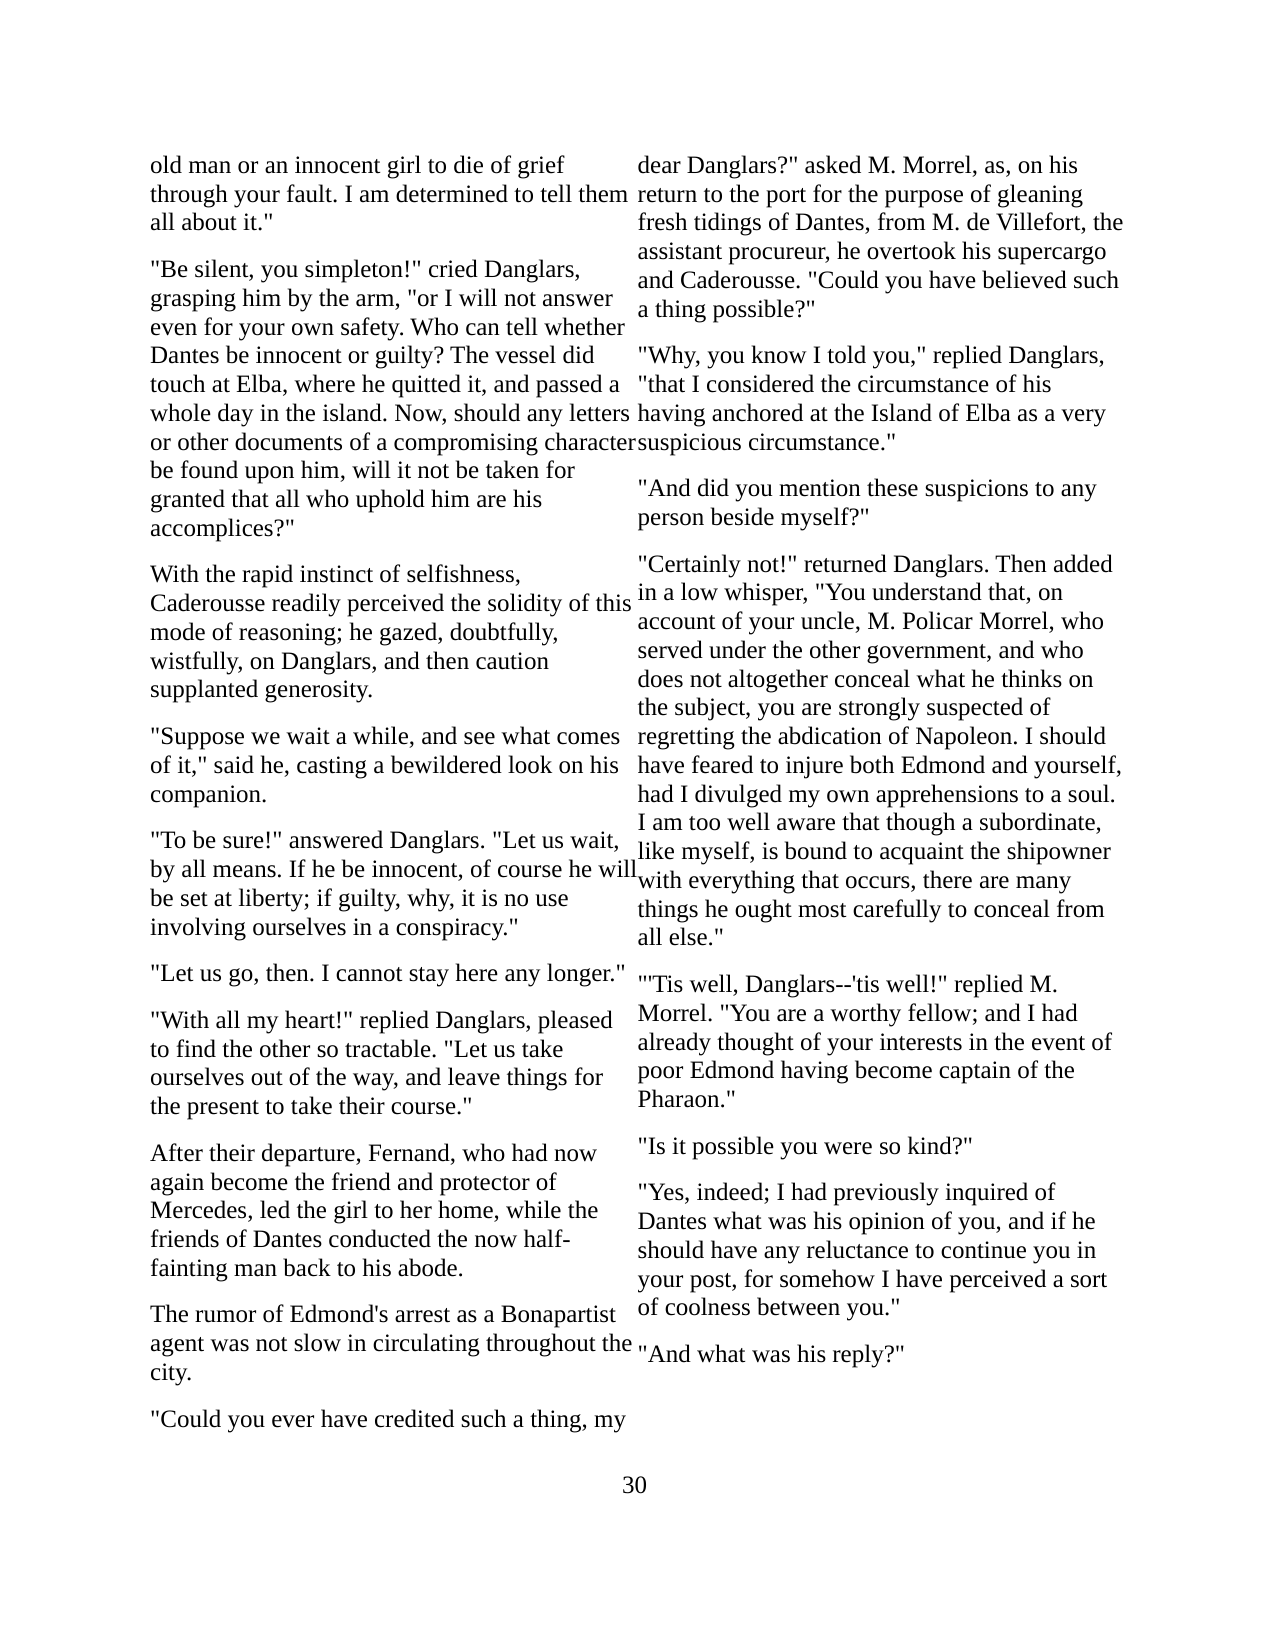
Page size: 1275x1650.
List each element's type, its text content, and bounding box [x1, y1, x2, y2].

text old man or an innocent girl to die of grief through your fault. I am determined to tell them all about it." [150, 150, 637, 236]
text "Why, you know I told you," replied Danglars, "that I considered the circumstance of his having anchored at the Island of Elba as a very suspicious circumstance." [637, 340, 1125, 455]
text "Yes, indeed; I had previously inquired of Dantes what was his opinion of you, and if he should have any reluctance to continue you in your post, for somehow I have perceived a sort of coolness between you." [637, 1177, 1125, 1321]
text dear Danglars?" asked M. Morrel, as, on his return to the port for the purpose of gleaning fresh tidings of Dantes, from M. de Villefort, the assistant procureur, he overtook his supercargo and Caderousse. "Could you have believed such a thing possible?" [637, 150, 1125, 322]
text "Could you ever have credited such a thing, my [150, 1404, 637, 1432]
text "And did you mention these suspicions to any person beside myself?" [637, 473, 1125, 531]
text "Is it possible you were so kind?" [637, 1131, 1125, 1159]
text "With all my heart!" replied Danglars, pleased to find the other so tractable. "Let us take ourselves out of the way, and leave things for the present to take their course." [150, 1005, 637, 1120]
text With the rapid instinct of selfishness, Caderousse readily perceived the solidity of this mode of reasoning; he gazed, doubtfully, wistfully, on Danglars, and then caution supplanted generosity. [150, 559, 637, 703]
text "And what was his reply?" [637, 1339, 1125, 1368]
text "To be sure!" answered Danglars. "Let us wait, by all means. If he be innocent, of course he will be set at liberty; if guilty, why, it is no use involving ourselves in a conspiracy." [150, 825, 637, 940]
text After their departure, Fernand, who had now again become the friend and protector of Mercedes, led the girl to her home, while the friends of Dantes conducted the now half-fainting man back to his abode. [150, 1138, 637, 1282]
text "Be silent, you simpleton!" cried Danglars, grasping him by the arm, "or I will not answer even for your own safety. Who can tell whether Dantes be innocent or guilty? The vessel did touch at Elba, where he quitted it, and passed a whole day in the island. Now, should any letters or other documents of a compromising character be found upon him, will it not be taken for granted that all who uphold him are his accomplices?" [150, 254, 637, 542]
text "'Tis well, Danglars--'tis well!" replied M. Morrel. "You are a worthy fellow; and I had already thought of your interests in the event of poor Edmond having become captain of the Pharaon." [637, 969, 1125, 1113]
text "Let us go, then. I cannot stay here any longer." [150, 958, 637, 987]
text The rumor of Edmond's arrest as a Bonapartist agent was not slow in circulating throughout the city. [150, 1299, 637, 1386]
text "Suppose we wait a while, and see what comes of it," said he, casting a bewildered look on his companion. [150, 721, 637, 807]
text "Certainly not!" returned Danglars. Then added in a low whisper, "You understand that, on account of your uncle, M. Policar Morrel, who served under the other government, and who does not altogether conceal what he thinks on the subject, you are strongly suspected of regretting the abdication of Napoleon. I should have feared to injure both Edmond and yourself, had I divulged my own apprehensions to a soul. I am too well aware that though a subordinate, like myself, is bound to acquaint the shipowner with everything that occurs, there are many things he ought most carefully to conceal from all else." [637, 549, 1125, 951]
